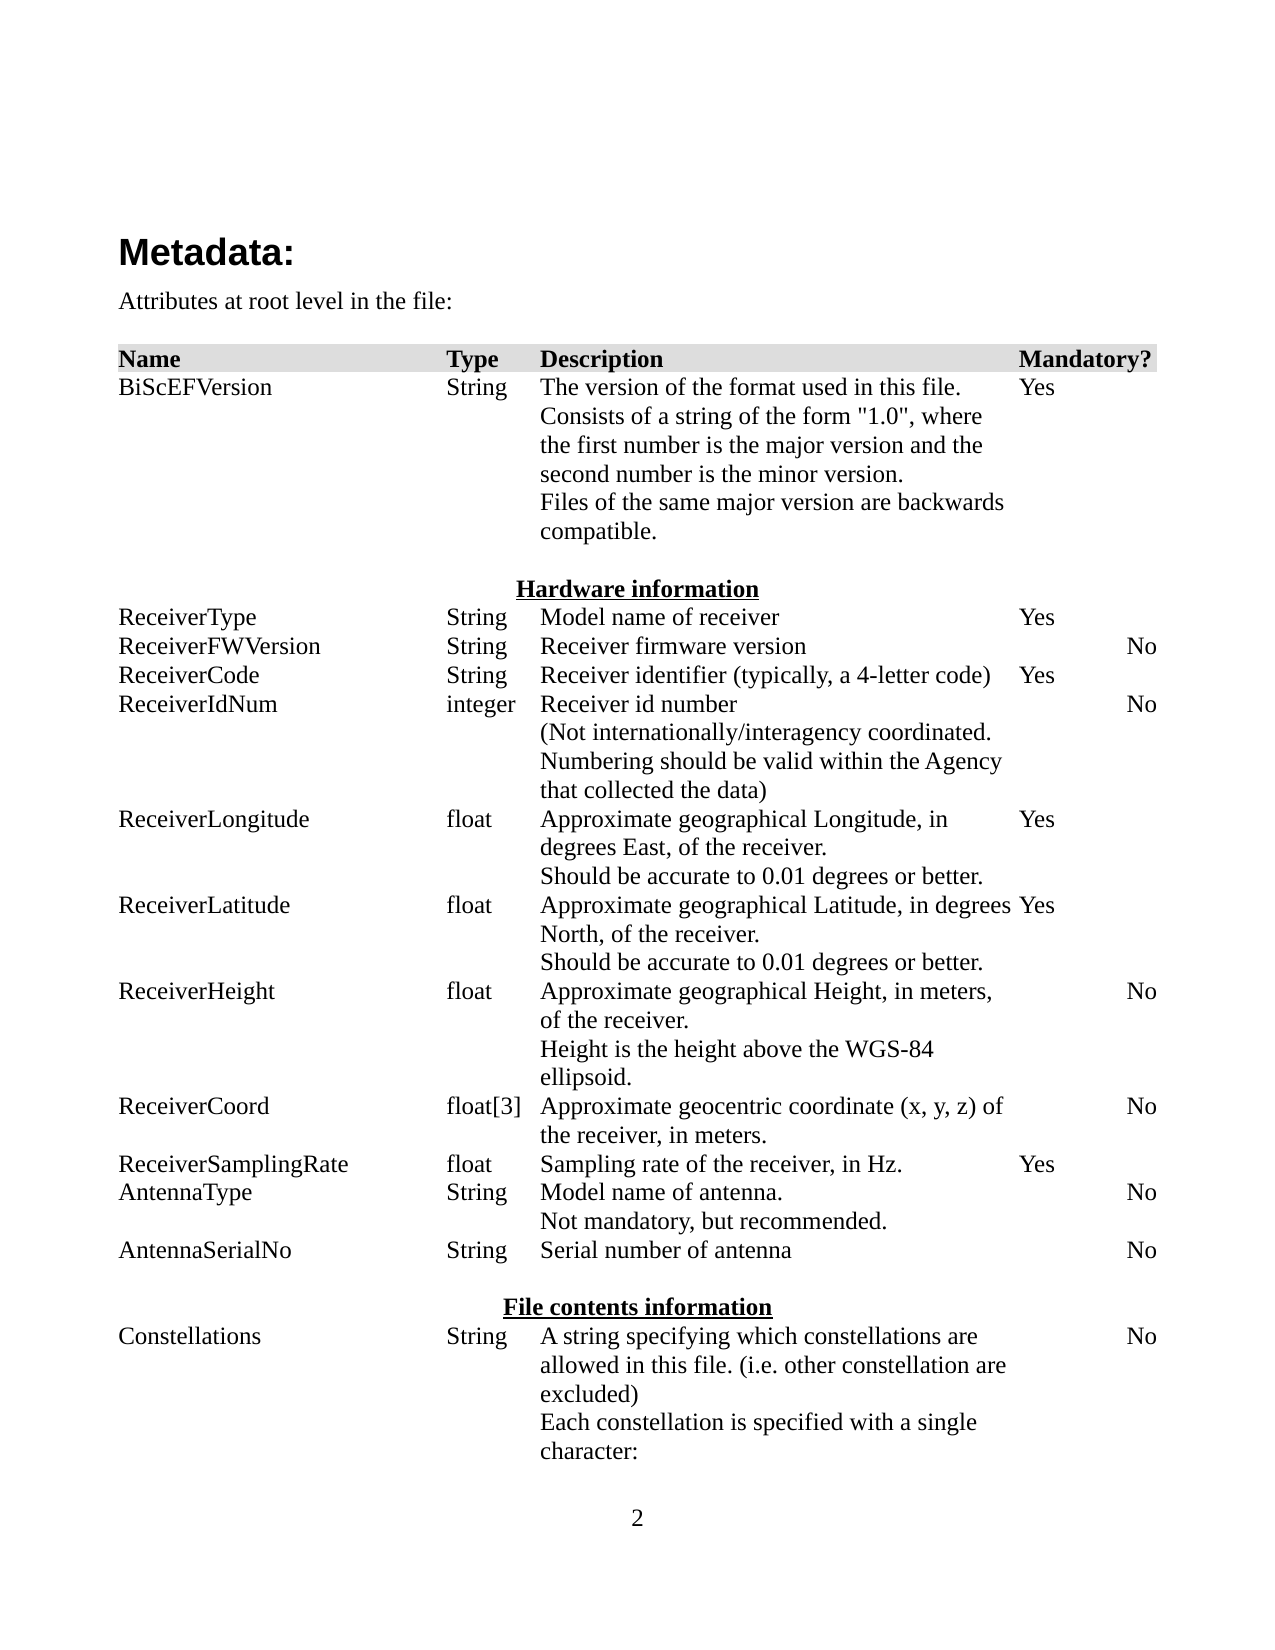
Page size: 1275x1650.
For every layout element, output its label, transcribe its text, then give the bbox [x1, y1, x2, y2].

table_cell [1019, 1264, 1157, 1292]
table_cell Approximate geographical Height, in meters, of the receiver. Height is the height above the WGS-84 ellipsoid. [540, 976, 1018, 1091]
table_cell [118, 1264, 446, 1292]
table_cell Yes [1019, 890, 1157, 976]
table_cell Approximate geographical Latitude, in degrees North, of the receiver. Should be accurate to 0.01 degrees or better. [540, 890, 1018, 976]
table_cell Hardware information [118, 574, 1157, 602]
table_cell Yes [1019, 603, 1157, 631]
table_cell ReceiverLongitude [118, 804, 446, 890]
table_cell Model name of receiver [540, 603, 1018, 631]
table_cell [446, 545, 540, 574]
table_cell Yes [1019, 660, 1157, 689]
table_cell File contents information [118, 1293, 1157, 1321]
table_cell ReceiverLatitude [118, 890, 446, 976]
table_cell No [1019, 976, 1157, 1091]
table_cell ReceiverFWVersion [118, 631, 446, 660]
table_cell float [446, 804, 540, 890]
table_cell ReceiverCode [118, 660, 446, 689]
table_cell [118, 545, 446, 574]
table_cell No [1019, 631, 1157, 660]
table_cell The version of the format used in this file. Consists of a string of the form "1.0", where the first number is the major version and the second number is the minor version. Files of the same major version are backwards compatible. [540, 373, 1018, 545]
table_cell [540, 1264, 1018, 1292]
text Attributes at root level in the file: [118, 286, 1157, 315]
table_cell Model name of antenna. Not mandatory, but recommended. [540, 1178, 1018, 1235]
table_cell [446, 1264, 540, 1292]
table_cell String [446, 1178, 540, 1235]
table_cell Receiver identifier (typically, a 4-letter code) [540, 660, 1018, 689]
table_cell AntennaType [118, 1178, 446, 1235]
table_cell String [446, 660, 540, 689]
table_cell No [1019, 1091, 1157, 1149]
table_cell Sampling rate of the receiver, in Hz. [540, 1149, 1018, 1177]
table_cell String [446, 373, 540, 545]
subtitle Metadata: [118, 230, 1157, 274]
table_cell ReceiverIdNum [118, 689, 446, 804]
table_cell Approximate geocentric coordinate (x, y, z) of the receiver, in meters. [540, 1091, 1018, 1149]
table_cell No [1019, 1321, 1157, 1465]
table_cell ReceiverHeight [118, 976, 446, 1091]
table_cell ReceiverSamplingRate [118, 1149, 446, 1177]
table_cell Receiver firmware version [540, 631, 1018, 660]
table_cell String [446, 631, 540, 660]
table_cell String [446, 603, 540, 631]
table_cell ReceiverType [118, 603, 446, 631]
table_cell Yes [1019, 804, 1157, 890]
table_cell float [446, 890, 540, 976]
table_cell ReceiverCoord [118, 1091, 446, 1149]
table_cell No [1019, 1235, 1157, 1264]
table_cell Serial number of antenna [540, 1235, 1018, 1264]
table_cell Constellations [118, 1321, 446, 1465]
table_cell float [446, 1149, 540, 1177]
table_cell String [446, 1235, 540, 1264]
table_cell float [446, 976, 540, 1091]
table_cell Yes [1019, 1149, 1157, 1177]
table_cell integer [446, 689, 540, 804]
table_cell String [446, 1321, 540, 1465]
table_cell No [1019, 689, 1157, 804]
table_cell [1019, 545, 1157, 574]
table_cell Yes [1019, 373, 1157, 545]
table_cell A string specifying which constellations are allowed in this file. (i.e. other constellation are excluded) Each constellation is specified with a single character: [540, 1321, 1018, 1465]
table_cell BiScEFVersion [118, 373, 446, 545]
table_cell float[3] [446, 1091, 540, 1149]
table_cell Receiver id number (Not internationally/interagency coordinated. Numbering should be valid within the Agency that collected the data) [540, 689, 1018, 804]
table_cell AntennaSerialNo [118, 1235, 446, 1264]
table_cell [540, 545, 1018, 574]
table_cell Approximate geographical Longitude, in degrees East, of the receiver. Should be accurate to 0.01 degrees or better. [540, 804, 1018, 890]
table_cell No [1019, 1178, 1157, 1235]
